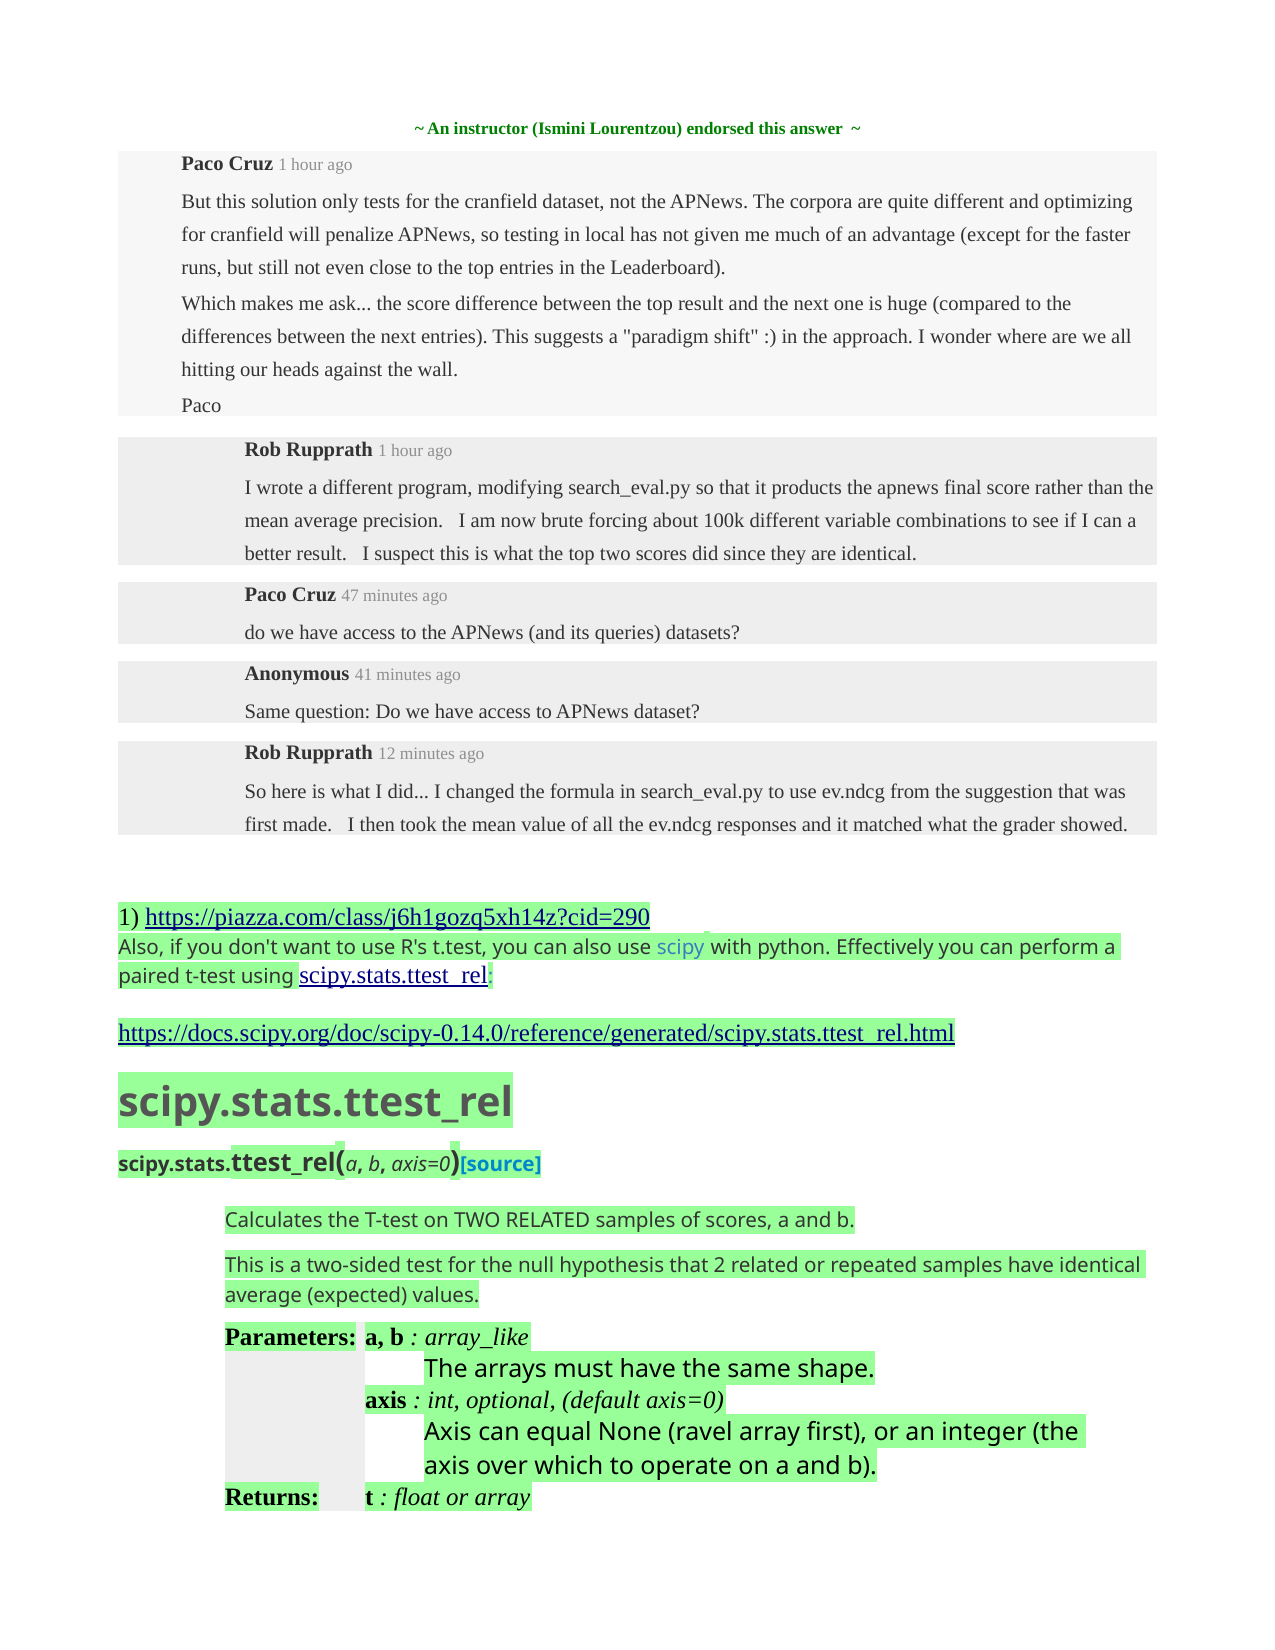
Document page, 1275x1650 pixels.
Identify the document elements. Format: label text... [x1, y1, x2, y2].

text https://docs.scipy.org/doc/scipy-0.14.0/reference/generated/scipy.stats.ttest_rel.html [118, 1018, 1157, 1047]
subtitle scipy.stats.ttest_rel [118, 1072, 1157, 1128]
text 1) https://piazza.com/class/j6h1gozq5xh14z?cid=290 [118, 902, 1157, 931]
text Paco [181, 393, 1157, 416]
table_header a, b : array_like The arrays must have the same shape. axis : int, optional, (default axis=0) Axis can equal None (ravel array first), or an integer (the axis over which to operate on a and b). [365, 1322, 1157, 1482]
text Which makes me ask... the score difference between the top result and the next one is huge (compared to the differences between the next entries). This suggests a "paradigm shift" :) in the approach. I wonder where are we all hitting our heads against the wall. [181, 291, 1157, 380]
list Calculates the T-test on TWO RELATED samples of scores, a and b. [224, 1204, 1157, 1234]
text Also, if you don't want to use R's t.test, you can also use scipy with python. Effectively you can perform a paired t-test using scipy.stats.ttest_rel: [118, 931, 1157, 989]
text So here is what I did... I changed the formula in search_eval.py to use ev.ndcg from the suggestion that was first made. I then took the mean value of all the ev.ndcg responses and it matched what the grader showed. [244, 779, 1157, 835]
text do we have access to the APNews (and its queries) datasets? [244, 620, 1157, 644]
subtitle scipy.stats.ttest_rel(a, b, axis=0)[source] [118, 1141, 1157, 1180]
table_cell Returns: [225, 1482, 365, 1511]
text Same question: Do we have access to APNews dataset? [244, 700, 1157, 723]
text ~ An instructor (Ismini Lourentzou) endorsed this answer ~ [118, 118, 1157, 138]
text Paco Cruz 1 hour ago [181, 151, 1157, 174]
text But this solution only tests for the cranfield dataset, not the APNews. The corpora are quite different and optimizing for cranfield will penalize APNews, so testing in local has not given me much of an advantage (except for the faster runs, but still not even close to the top entries in the Leaderboard). [181, 189, 1157, 278]
text Paco Cruz 47 minutes ago [244, 582, 1157, 606]
table_header Parameters: [225, 1322, 365, 1482]
list This is a two-sided test for the null hypothesis that 2 related or repeated samples have identical average (expected) values. [224, 1248, 1157, 1308]
text Anonymous 41 minutes ago [244, 661, 1157, 685]
table_cell t : float or array [365, 1482, 1157, 1511]
text Rob Rupprath 12 minutes ago [244, 741, 1157, 764]
text I wrote a different program, modifying search_eval.py so that it products the apnews final score rather than the mean average precision. I am now brute forcing about 100k different variable combinations to see if I can a better result. I suspect this is what the top two scores did since they are identical. [244, 475, 1157, 565]
text Rob Rupprath 1 hour ago [244, 437, 1157, 460]
